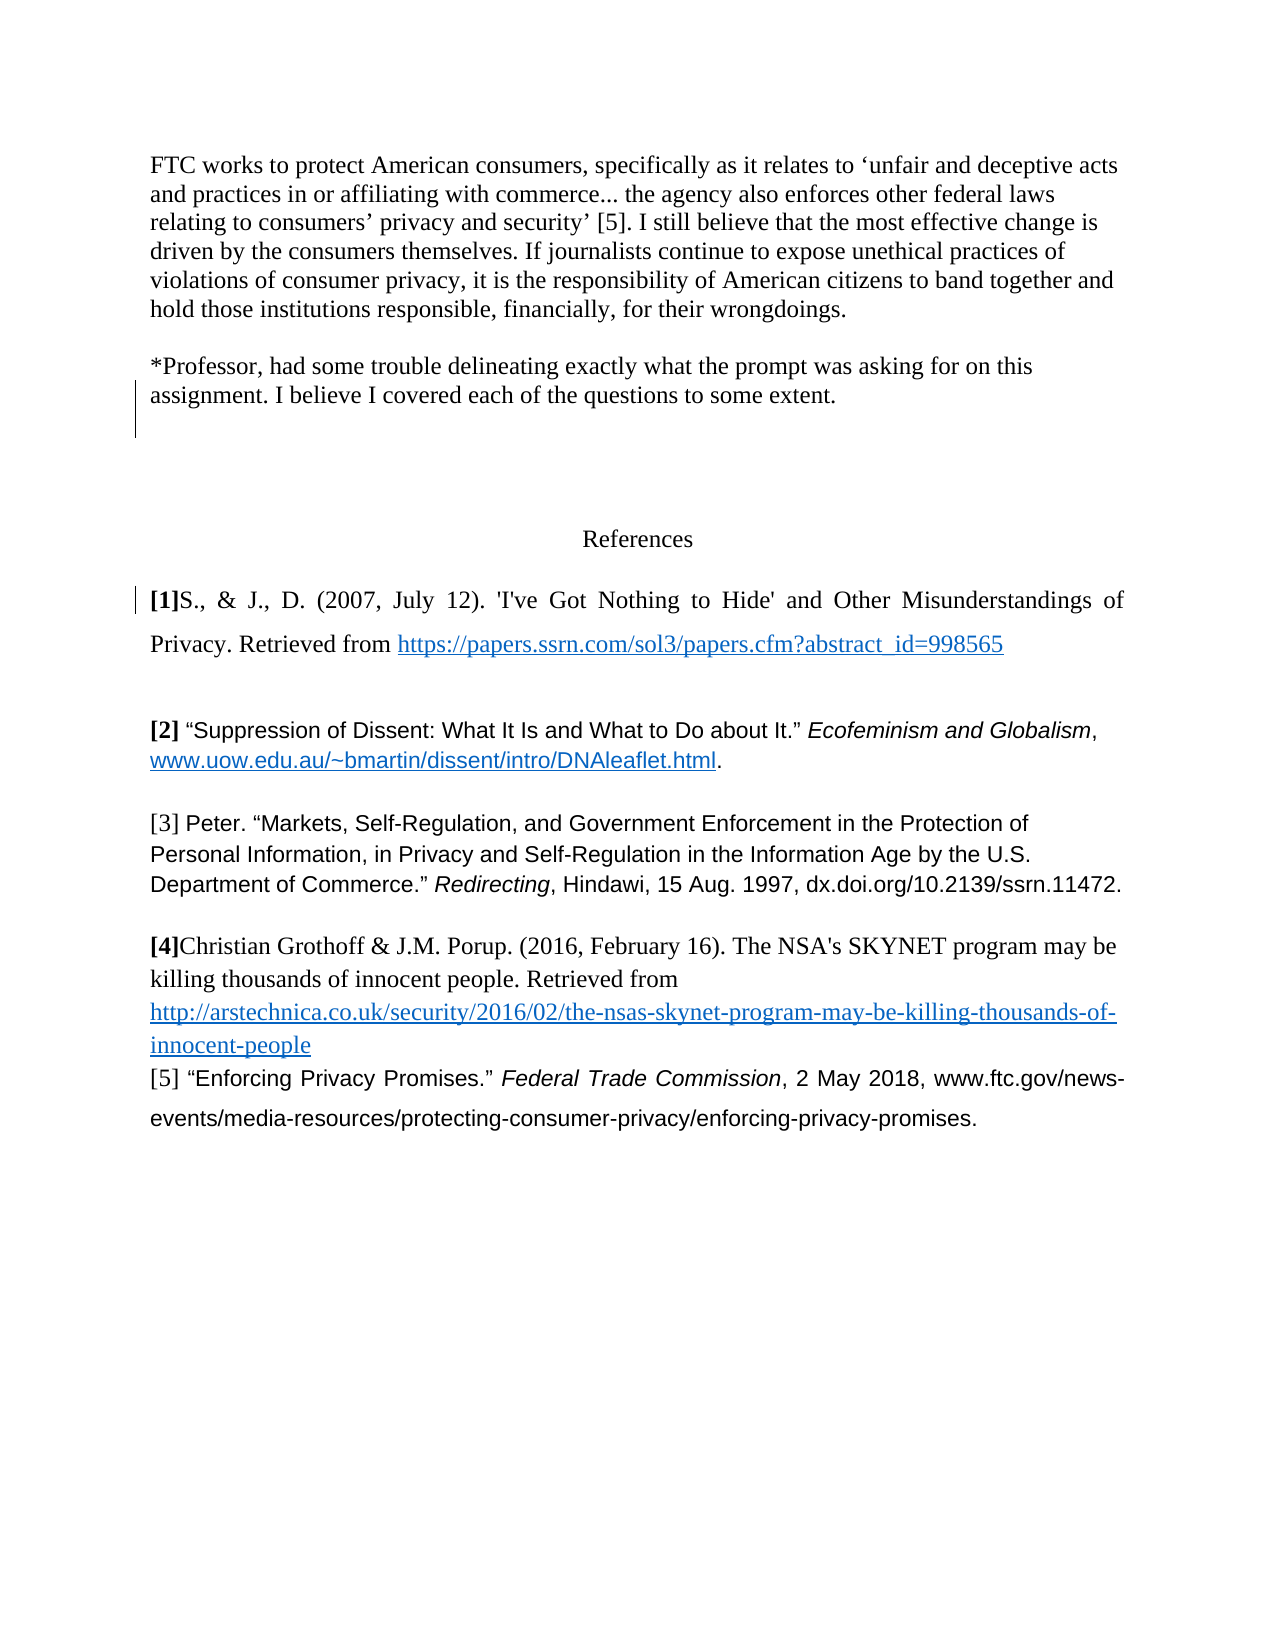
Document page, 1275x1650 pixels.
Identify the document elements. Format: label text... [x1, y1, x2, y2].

text FTC works to protect American consumers, specifically as it relates to ‘unfair and deceptive acts and practices in or affiliating with commerce... the agency also enforces other federal laws relating to consumers’ privacy and security’ [5]. I still believe that the most effective change is driven by the consumers themselves. If journalists continue to expose unethical practices of violations of consumer privacy, it is the responsibility of American citizens to band together and hold those institutions responsible, financially, for their wrongdoings. [150, 150, 1125, 322]
text *Professor, had some trouble delineating exactly what the prompt was asking for on this assignment. I believe I covered each of the questions to some extent. [150, 351, 1125, 409]
text References [150, 524, 1125, 552]
text [2] “Suppression of Dissent: What It Is and What to Do about It.” Ecofeminism and Globalism, www.uow.edu.au/~bmartin/dissent/intro/DNAleaflet.html. [150, 715, 1125, 774]
text [1]S., & J., D. (2007, July 12). 'I've Got Nothing to Hide' and Other Misunderstandings of Privacy. Retrieved from https://papers.ssrn.com/sol3/papers.cfm?abstract_id=998565 [150, 586, 1125, 657]
text [5] “Enforcing Privacy Promises.” Federal Trade Commission, 2 May 2018, www.ftc.gov/news-events/media-resources/protecting-consumer-privacy/enforcing-privacy-promises. [150, 1063, 1125, 1131]
text [3] Peter. “Markets, Self-Regulation, and Government Enforcement in the Protection of Personal Information, in Privacy and Self-Regulation in the Information Age by the U.S. Department of Commerce.” Redirecting, Hindawi, 15 Aug. 1997, dx.doi.org/10.2139/ssrn.11472. [150, 808, 1125, 897]
text [4]Christian Grothoff & J.M. Porup. (2016, February 16). The NSA's SKYNET program may be killing thousands of innocent people. Retrieved from http://arstechnica.co.uk/security/2016/02/the-nsas-skynet-program-may-be-killing-thousands-of-innocent-people [150, 931, 1125, 1059]
